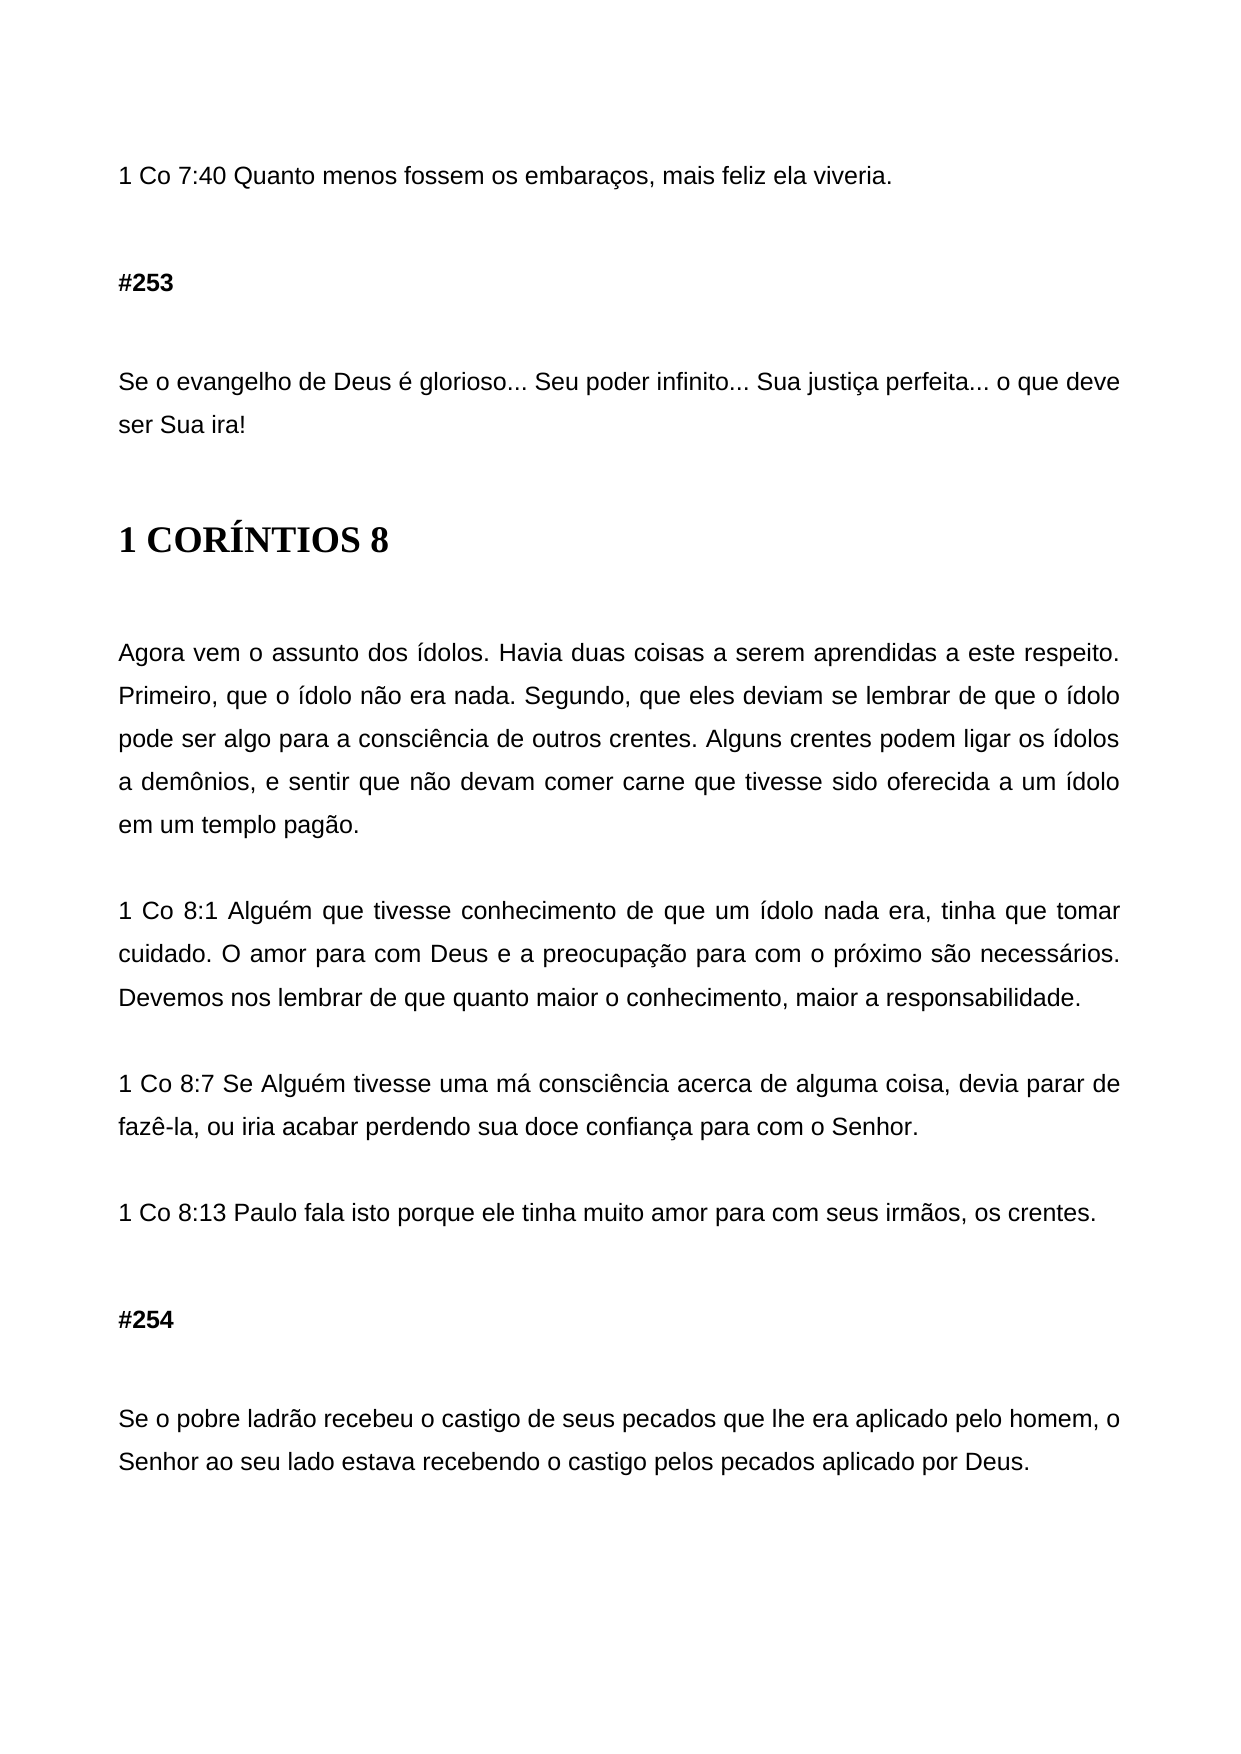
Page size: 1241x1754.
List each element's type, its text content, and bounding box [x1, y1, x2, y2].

text 1 Co 8:1 Alguém que tivesse conhecimento de que um ídolo nada era, tinha que tomar cuidado. O amor para com Deus e a preocupação para com o próximo são necessários. Devemos nos lembrar de que quanto maior o conhecimento, maior a responsabilidade. [118, 896, 1122, 1011]
subtitle #253 [118, 268, 1122, 297]
subtitle #254 [118, 1305, 1122, 1334]
text 1 Co 8:13 Paulo fala isto porque ele tinha muito amor para com seus irmãos, os crentes. [118, 1198, 1122, 1227]
text 1 Co 8:7 Se Alguém tivesse uma má consciência acerca de alguma coisa, devia parar de fazê-la, ou iria acabar perdendo sua doce confiança para com o Senhor. [118, 1069, 1122, 1141]
text 1 Co 7:40 Quanto menos fossem os embaraços, mais feliz ela viveria. [118, 161, 1122, 190]
text Se o evangelho de Deus é glorioso... Seu poder infinito... Sua justiça perfeita... o que deve ser Sua ira! [118, 367, 1122, 439]
subtitle 1 CORÍNTIOS 8 [118, 517, 1122, 560]
text Se o pobre ladrão recebeu o castigo de seus pecados que lhe era aplicado pelo homem, o Senhor ao seu lado estava recebendo o castigo pelos pecados aplicado por Deus. [118, 1404, 1122, 1476]
text Agora vem o assunto dos ídolos. Havia duas coisas a serem aprendidas a este respeito. Primeiro, que o ídolo não era nada. Segundo, que eles deviam se lembrar de que o ídolo pode ser algo para a consciência de outros crentes. Alguns crentes podem ligar os ídolos a demônios, e sentir que não devam comer carne que tivesse sido oferecida a um ídolo em um templo pagão. [118, 638, 1122, 839]
